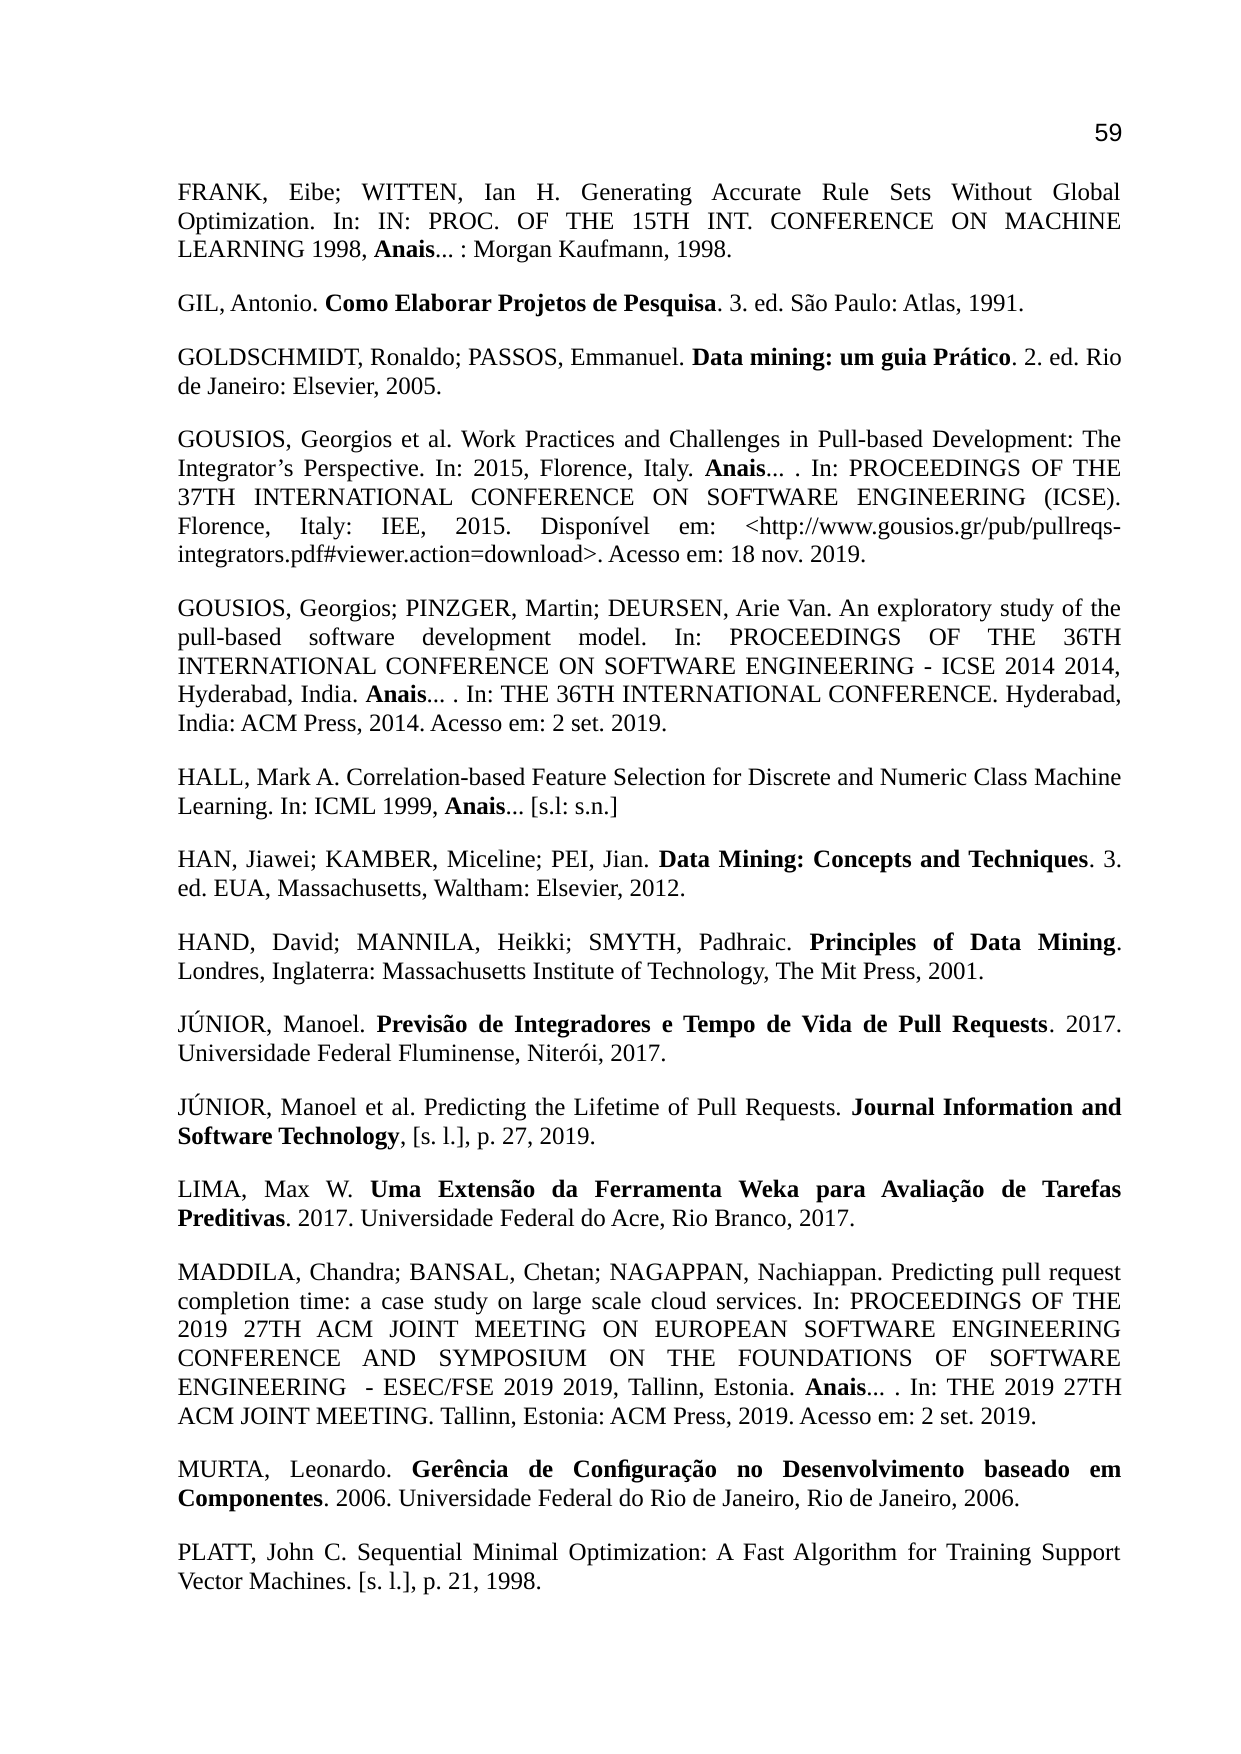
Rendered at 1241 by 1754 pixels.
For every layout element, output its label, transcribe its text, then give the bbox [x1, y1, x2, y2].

text MADDILA, Chandra; BANSAL, Chetan; NAGAPPAN, Nachiappan. Predicting pull request completion time: a case study on large scale cloud services. In: PROCEEDINGS OF THE 2019 27TH ACM JOINT MEETING ON EUROPEAN SOFTWARE ENGINEERING CONFERENCE AND SYMPOSIUM ON THE FOUNDATIONS OF SOFTWARE ENGINEERING - ESEC/FSE 2019 2019, Tallinn, Estonia. Anais... . In: THE 2019 27TH ACM JOINT MEETING. Tallinn, Estonia: ACM Press, 2019. Acesso em: 2 set. 2019. [177, 1257, 1122, 1429]
text LIMA, Max W. Uma Extensão da Ferramenta Weka para Avaliação de Tarefas Preditivas. 2017. Universidade Federal do Acre, Rio Branco, 2017. [177, 1174, 1122, 1232]
text FRANK, Eibe; WITTEN, Ian H. Generating Accurate Rule Sets Without Global Optimization. In: IN: PROC. OF THE 15TH INT. CONFERENCE ON MACHINE LEARNING 1998, Anais... : Morgan Kaufmann, 1998. [177, 177, 1122, 263]
text HAND, David; MANNILA, Heikki; SMYTH, Padhraic. Principles of Data Mining. Londres, Inglaterra: Massachusetts Institute of Technology, The Mit Press, 2001. [177, 927, 1122, 984]
text MURTA, Leonardo. Gerência de Conﬁguração no Desenvolvimento baseado em Componentes. 2006. Universidade Federal do Rio de Janeiro, Rio de Janeiro, 2006. [177, 1454, 1122, 1512]
text JÚNIOR, Manoel. Previsão de Integradores e Tempo de Vida de Pull Requests. 2017. Universidade Federal Fluminense, Niterói, 2017. [177, 1009, 1122, 1067]
text GOLDSCHMIDT, Ronaldo; PASSOS, Emmanuel. Data mining: um guia Prático. 2. ed. Rio de Janeiro: Elsevier, 2005. [177, 342, 1122, 399]
text GIL, Antonio. Como Elaborar Projetos de Pesquisa. 3. ed. São Paulo: Atlas, 1991. [177, 288, 1122, 317]
text GOUSIOS, Georgios; PINZGER, Martin; DEURSEN, Arie Van. An exploratory study of the pull-based software development model. In: PROCEEDINGS OF THE 36TH INTERNATIONAL CONFERENCE ON SOFTWARE ENGINEERING - ICSE 2014 2014, Hyderabad, India. Anais... . In: THE 36TH INTERNATIONAL CONFERENCE. Hyderabad, India: ACM Press, 2014. Acesso em: 2 set. 2019. [177, 593, 1122, 737]
text HAN, Jiawei; KAMBER, Miceline; PEI, Jian. Data Mining: Concepts and Techniques. 3. ed. EUA, Massachusetts, Waltham: Elsevier, 2012. [177, 844, 1122, 902]
text JÚNIOR, Manoel et al. Predicting the Lifetime of Pull Requests. Journal Information and Software Technology, [s. l.], p. 27, 2019. [177, 1092, 1122, 1149]
text HALL, Mark A. Correlation-based Feature Selection for Discrete and Numeric Class Machine Learning. In: ICML 1999, Anais... [s.l: s.n.] [177, 762, 1122, 819]
text GOUSIOS, Georgios et al. Work Practices and Challenges in Pull-based Development: The Integrator’s Perspective. In: 2015, Florence, Italy. Anais... . In: PROCEEDINGS OF THE 37TH INTERNATIONAL CONFERENCE ON SOFTWARE ENGINEERING (ICSE). Florence, Italy: IEE, 2015. Disponível em: <http://www.gousios.gr/pub/pullreqs-integrators.pdf#viewer.action=download>. Acesso em: 18 nov. 2019. [177, 424, 1122, 568]
text PLATT, John C. Sequential Minimal Optimization: A Fast Algorithm for Training Support Vector Machines. [s. l.], p. 21, 1998. [177, 1537, 1122, 1594]
